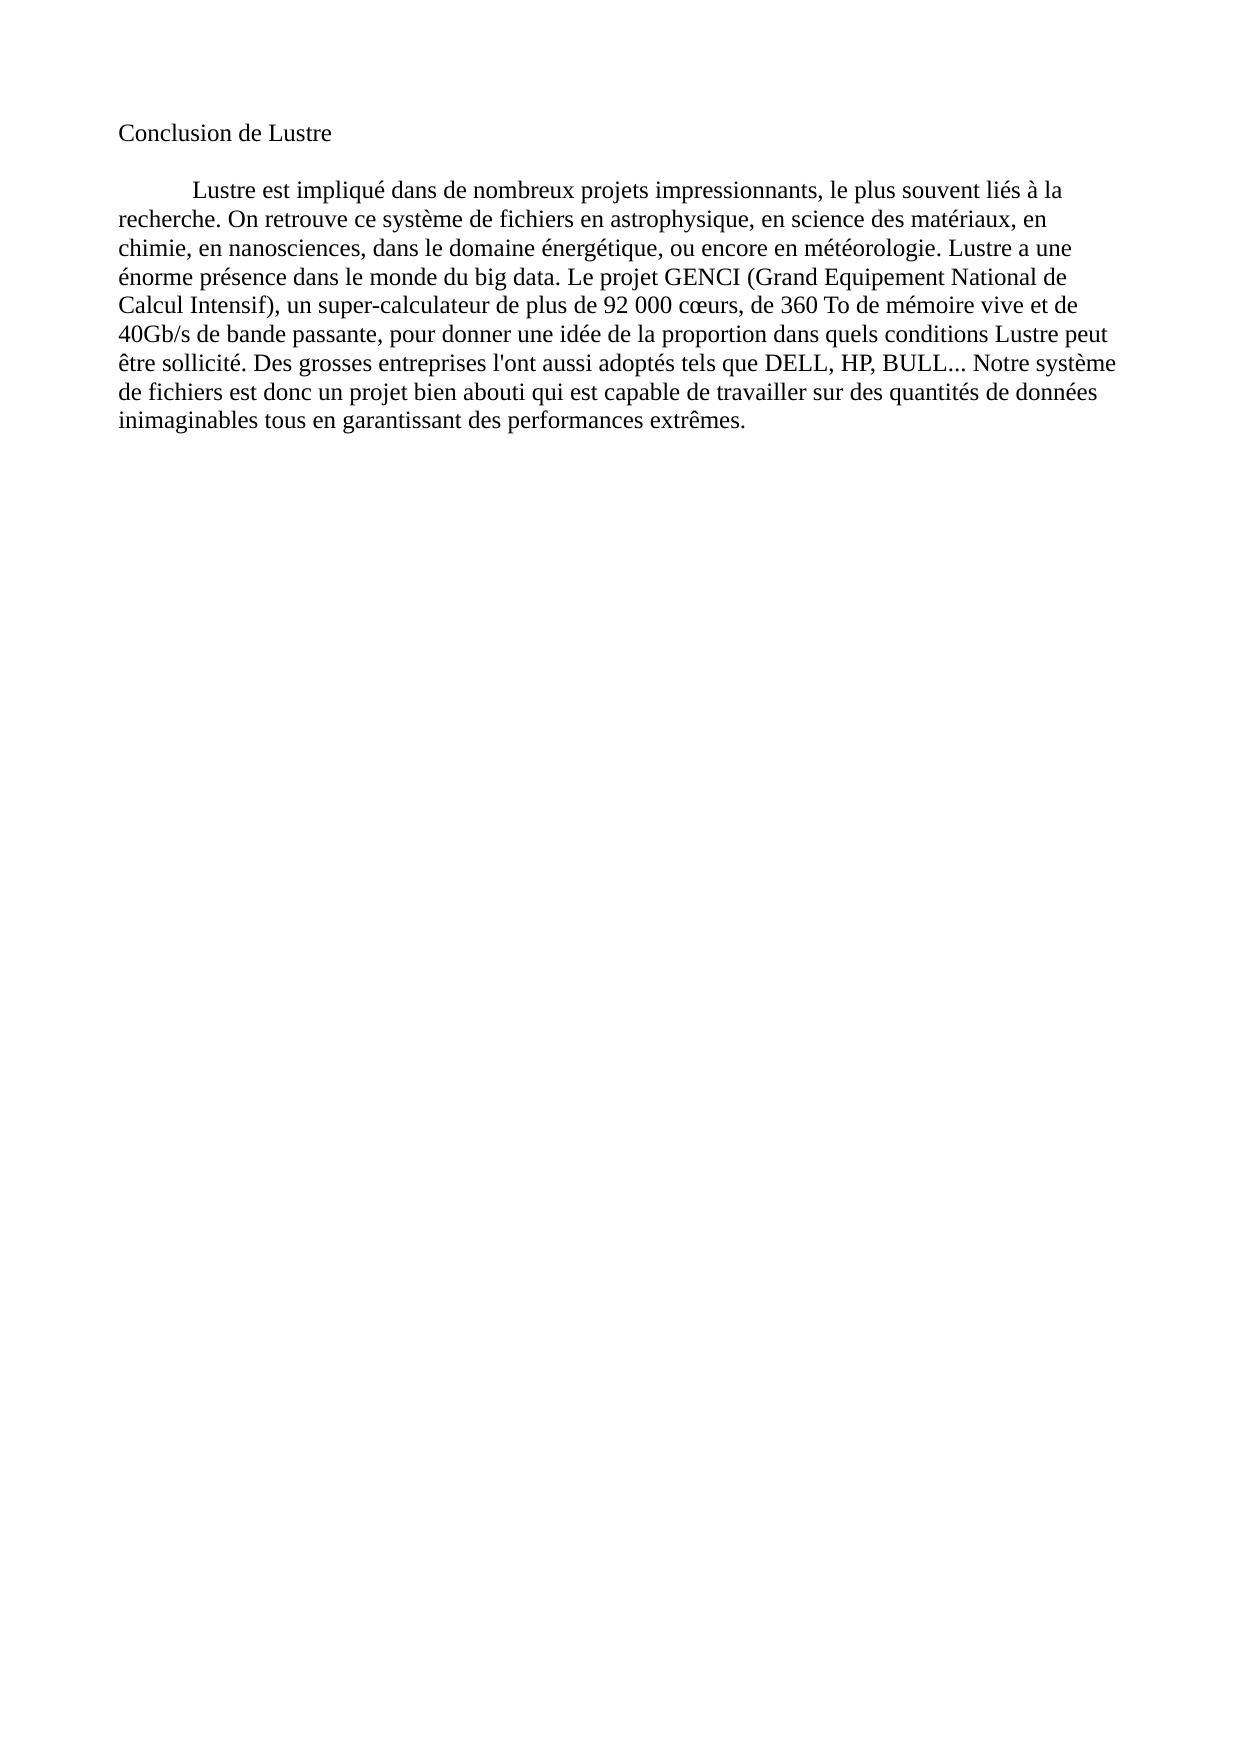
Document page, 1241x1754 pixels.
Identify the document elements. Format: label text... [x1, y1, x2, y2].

text Conclusion de Lustre [118, 118, 1122, 147]
text Lustre est impliqué dans de nombreux projets impressionnants, le plus souvent liés à la recherche. On retrouve ce système de fichiers en astrophysique, en science des matériaux, en chimie, en nanosciences, dans le domaine énergétique, ou encore en météorologie. Lustre a une énorme présence dans le monde du big data. Le projet GENCI (Grand Equipement National de Calcul Intensif), un super-calculateur de plus de 92 000 cœurs, de 360 To de mémoire vive et de 40Gb/s de bande passante, pour donner une idée de la proportion dans quels conditions Lustre peut être sollicité. Des grosses entreprises l'ont aussi adoptés tels que DELL, HP, BULL... Notre système de fichiers est donc un projet bien abouti qui est capable de travailler sur des quantités de données inimaginables tous en garantissant des performances extrêmes. [118, 176, 1122, 434]
